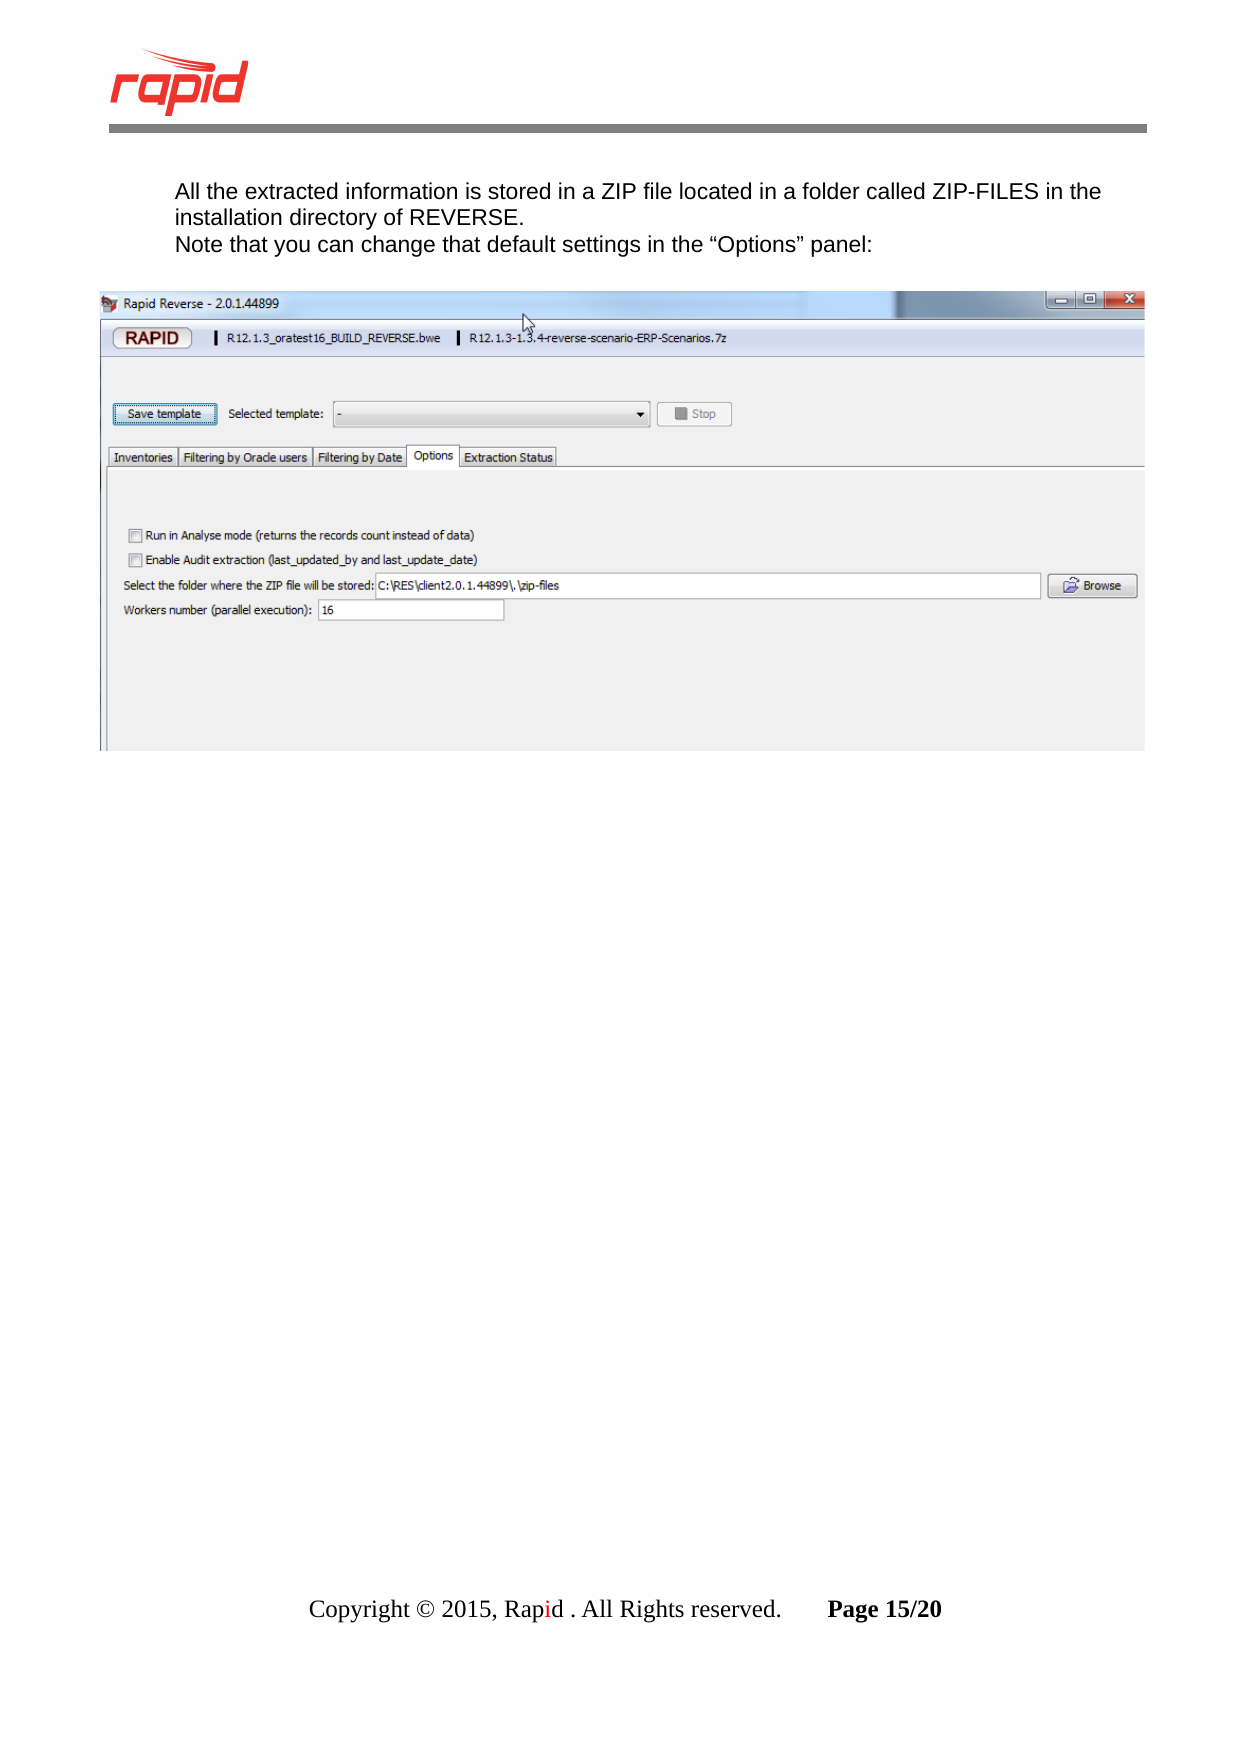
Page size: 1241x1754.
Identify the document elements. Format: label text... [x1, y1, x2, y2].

picture [110, 48, 249, 116]
text All the extracted information is stored in a ZIP file located in a folder called ZIP-FILES in the installation directory of REVERSE. [99, 178, 1144, 231]
text Note that you can change that default settings in the “Options” panel: [99, 231, 1144, 257]
